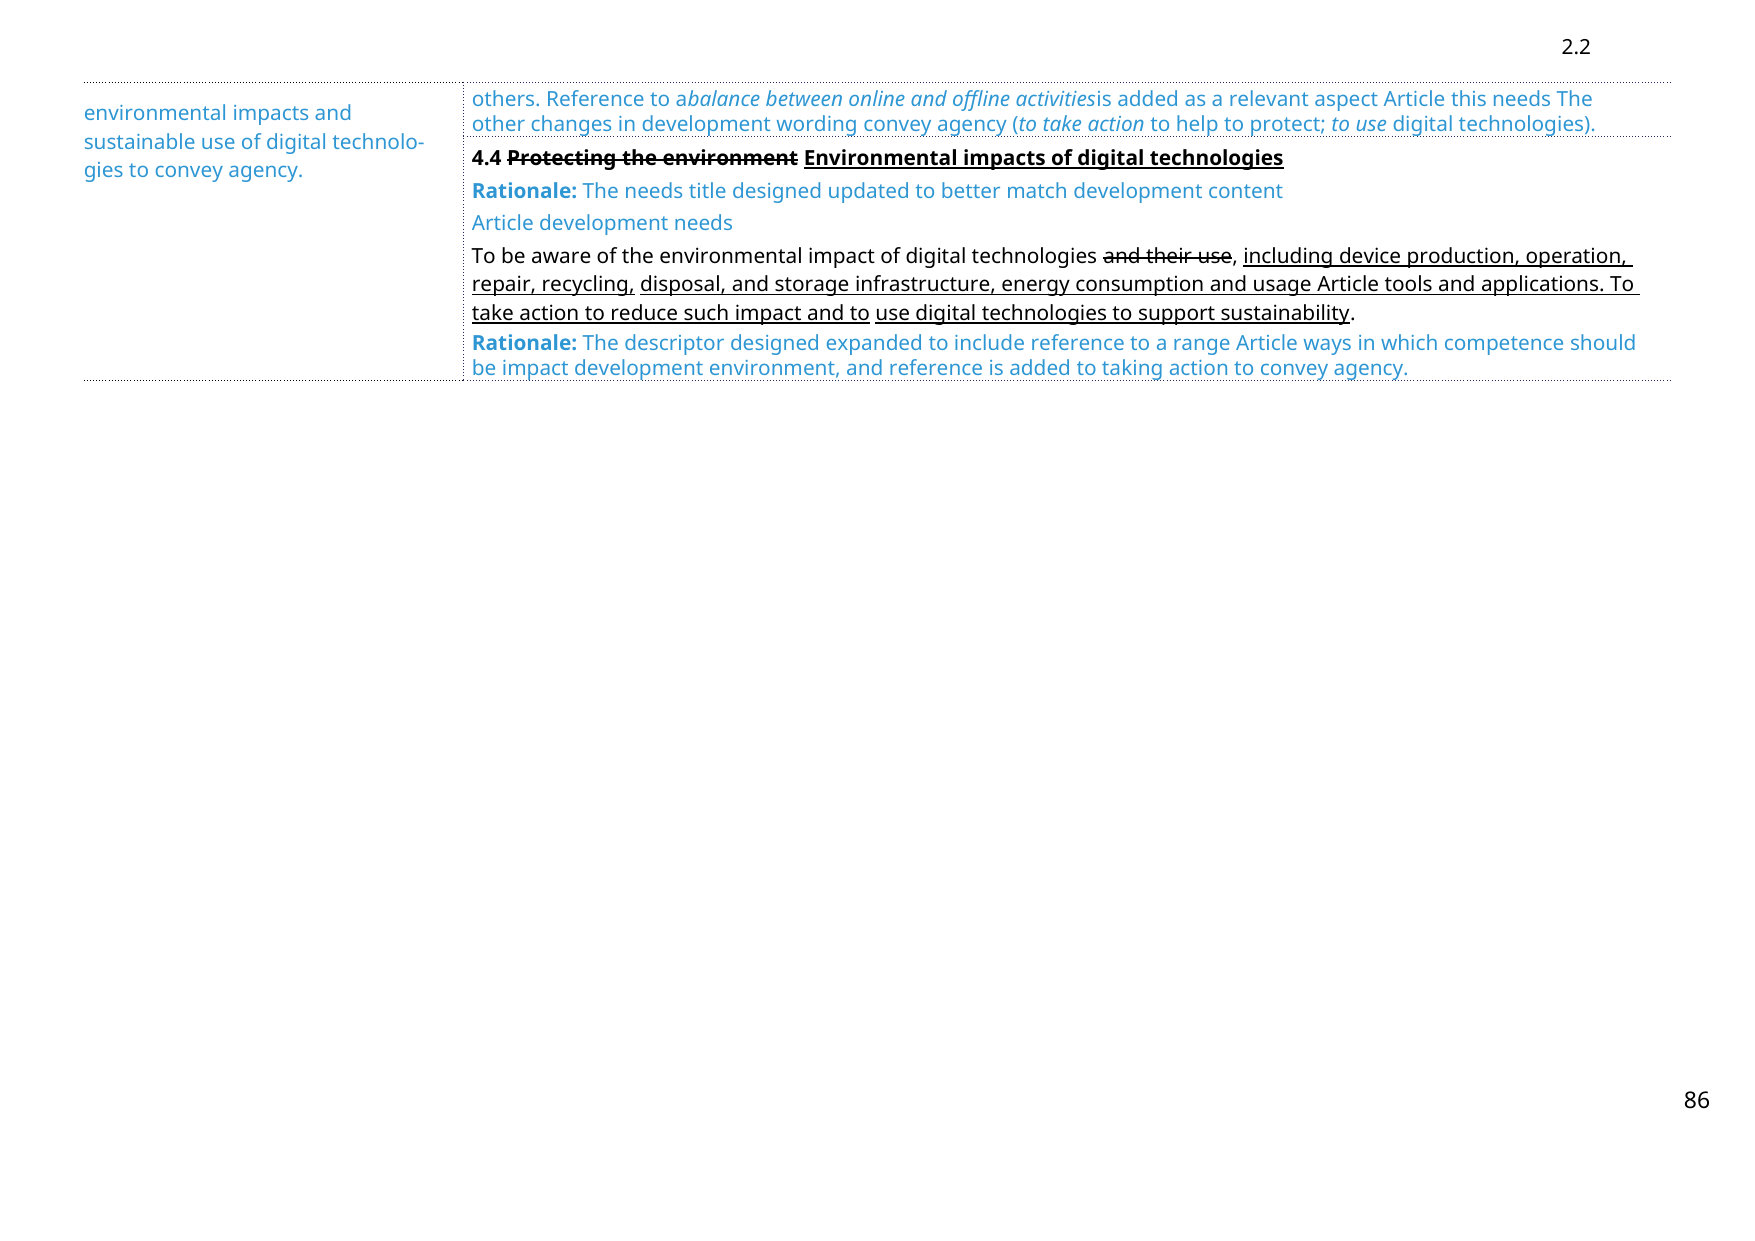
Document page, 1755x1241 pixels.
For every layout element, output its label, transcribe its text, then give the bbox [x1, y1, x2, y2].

table_cell 4.4 Protecting the environment Environmental impacts of digital technologies Rationale: The needs title designed updated to better match development content Article development needs To be aware of the environmental impact of digital technologies and their use, including device production, operation, repair, recycling, disposal, and storage infrastructure, energy consumption and usage Article tools and applications. To take action to reduce such impact and to use digital technologies to support sustainability. Rationale: The descriptor designed expanded to include reference to a range Article ways in which competence should be impact development environment, and reference is added to taking action to convey agency. [464, 136, 1671, 380]
table_cell environmental impacts and sustainable use of digital technolo- gies to convey agency. [84, 82, 464, 380]
table_cell others. Reference to abalance between online and offline activitiesis added as a relevant aspect Article this needs The other changes in development wording convey agency (to take action to help to protect; to use digital technologies). [464, 82, 1671, 136]
